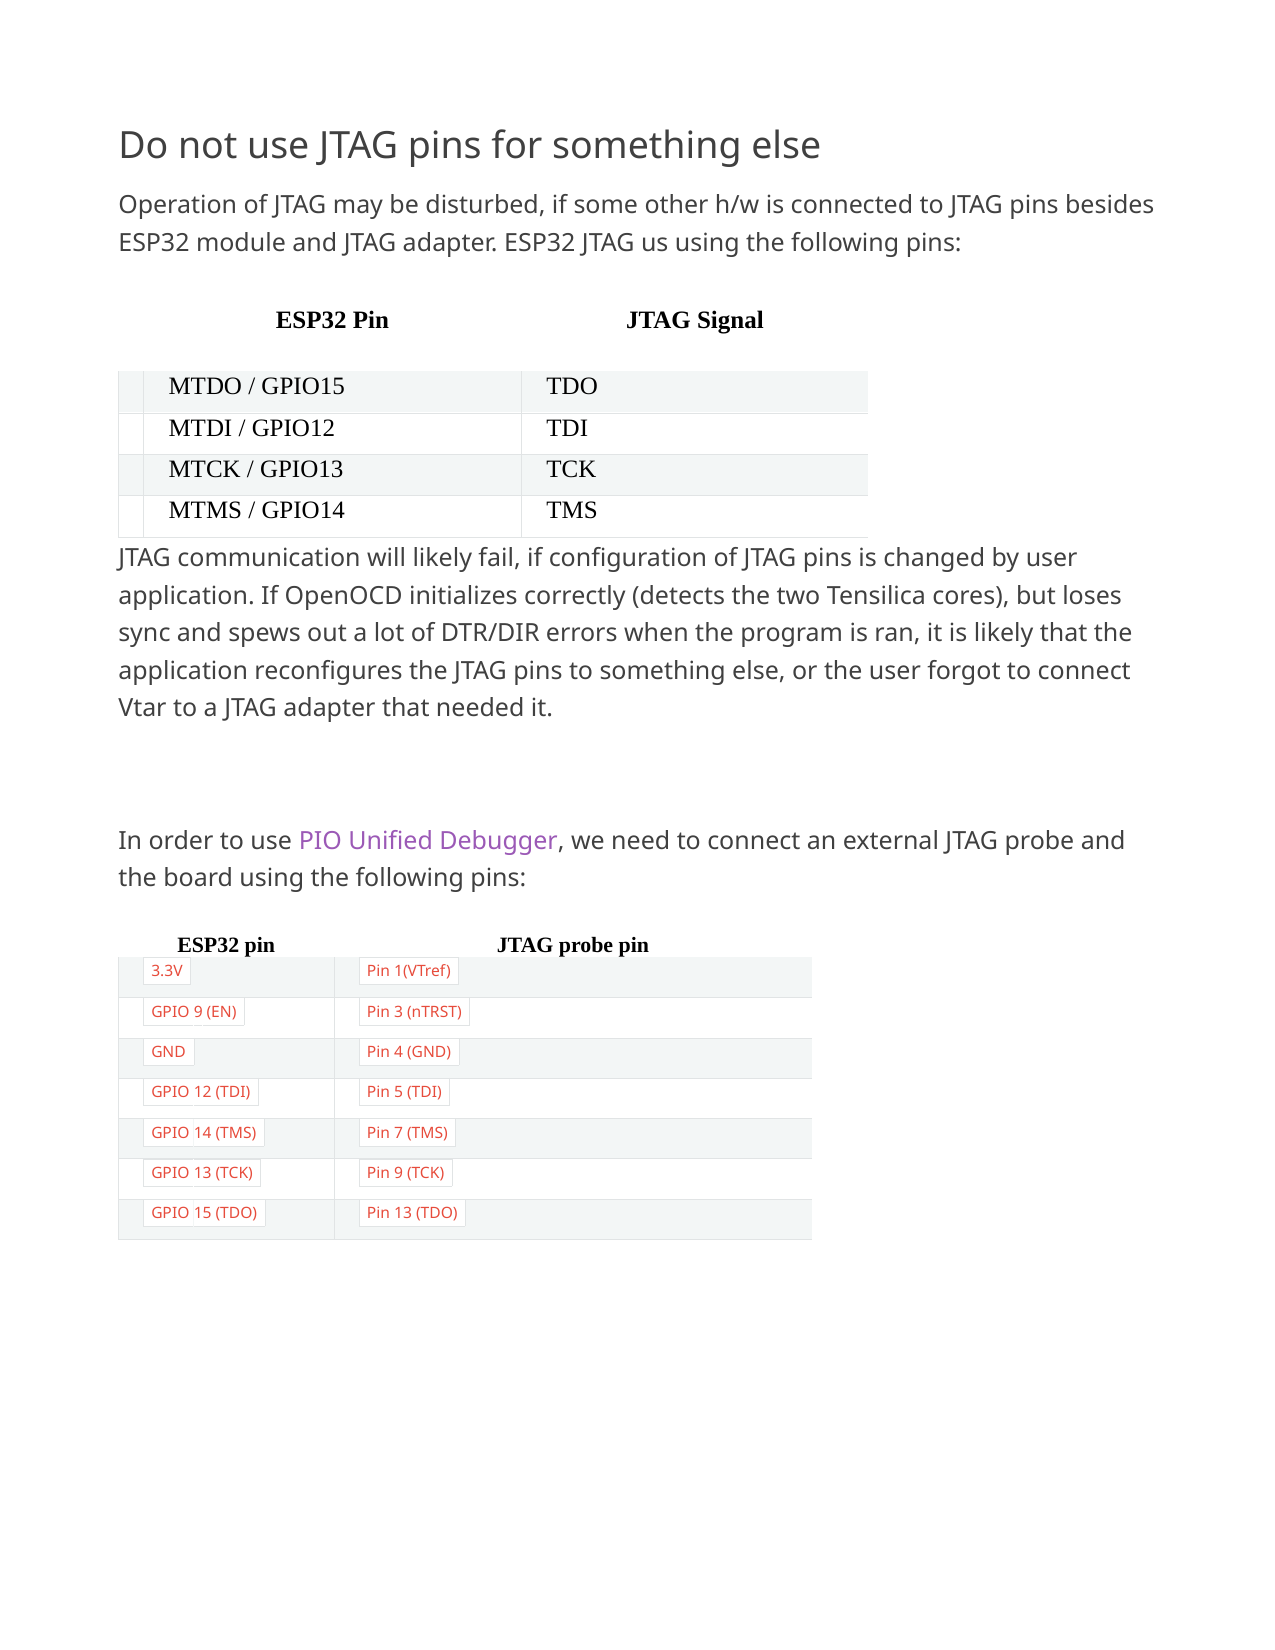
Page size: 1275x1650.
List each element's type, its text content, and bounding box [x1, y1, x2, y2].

table_cell MTDO / GPIO15 [144, 371, 521, 412]
table_cell Pin 3 (nTRST) [335, 998, 812, 1037]
table_header ESP32 pin [118, 932, 334, 957]
table_cell Pin 5 (TDI) [335, 1079, 812, 1118]
table_cell 4 [119, 496, 143, 537]
table_cell Pin 13 (TDO) [335, 1200, 812, 1239]
table_cell MTMS / GPIO14 [144, 496, 521, 537]
table_cell TMS [522, 496, 868, 537]
subtitle Do not use JTAG pins for something else [118, 118, 1157, 169]
table_header JTAG Signal [521, 296, 868, 371]
table_cell GPIO 12 (TDI) [119, 1079, 334, 1118]
table_header ESP32 Pin [143, 296, 521, 371]
table_header JTAG probe pin [334, 932, 812, 957]
table_cell GPIO 9 (EN) [119, 998, 334, 1037]
table_header [118, 296, 143, 371]
text JTAG communication will likely fail, if configuration of JTAG pins is changed by user application. If OpenOCD initializes correctly (detects the two Tensilica cores), but loses sync and spews out a lot of DTR/DIR errors when the program is ran, it is likely that the application reconfigures the JTAG pins to something else, or the user forgot to connect Vtar to a JTAG adapter that needed it. [118, 537, 1157, 724]
table_cell 1 [119, 371, 143, 412]
text In order to use PIO Unified Debugger, we need to connect an external JTAG probe and the board using the following pins: [118, 819, 1157, 894]
table_cell 3.3V [119, 957, 334, 997]
table_cell GND [119, 1039, 334, 1078]
table_cell Pin 7 (TMS) [335, 1119, 812, 1158]
table_cell 2 [119, 414, 143, 454]
table_cell 3 [119, 455, 143, 495]
table_cell TDO [522, 371, 868, 412]
table_cell Pin 1(VTref) [335, 957, 812, 997]
table_cell GPIO 15 (TDO) [119, 1200, 334, 1239]
table_cell Pin 4 (GND) [335, 1039, 812, 1078]
table_cell TDI [522, 414, 868, 454]
table_cell MTDI / GPIO12 [144, 414, 521, 454]
table_cell TCK [522, 455, 868, 495]
table_cell GPIO 13 (TCK) [119, 1159, 334, 1199]
table_cell MTCK / GPIO13 [144, 455, 521, 495]
text Operation of JTAG may be disturbed, if some other h/w is connected to JTAG pins besides ESP32 module and JTAG adapter. ESP32 JTAG us using the following pins: [118, 184, 1157, 259]
table_cell GPIO 14 (TMS) [119, 1119, 334, 1158]
table_cell Pin 9 (TCK) [335, 1159, 812, 1199]
